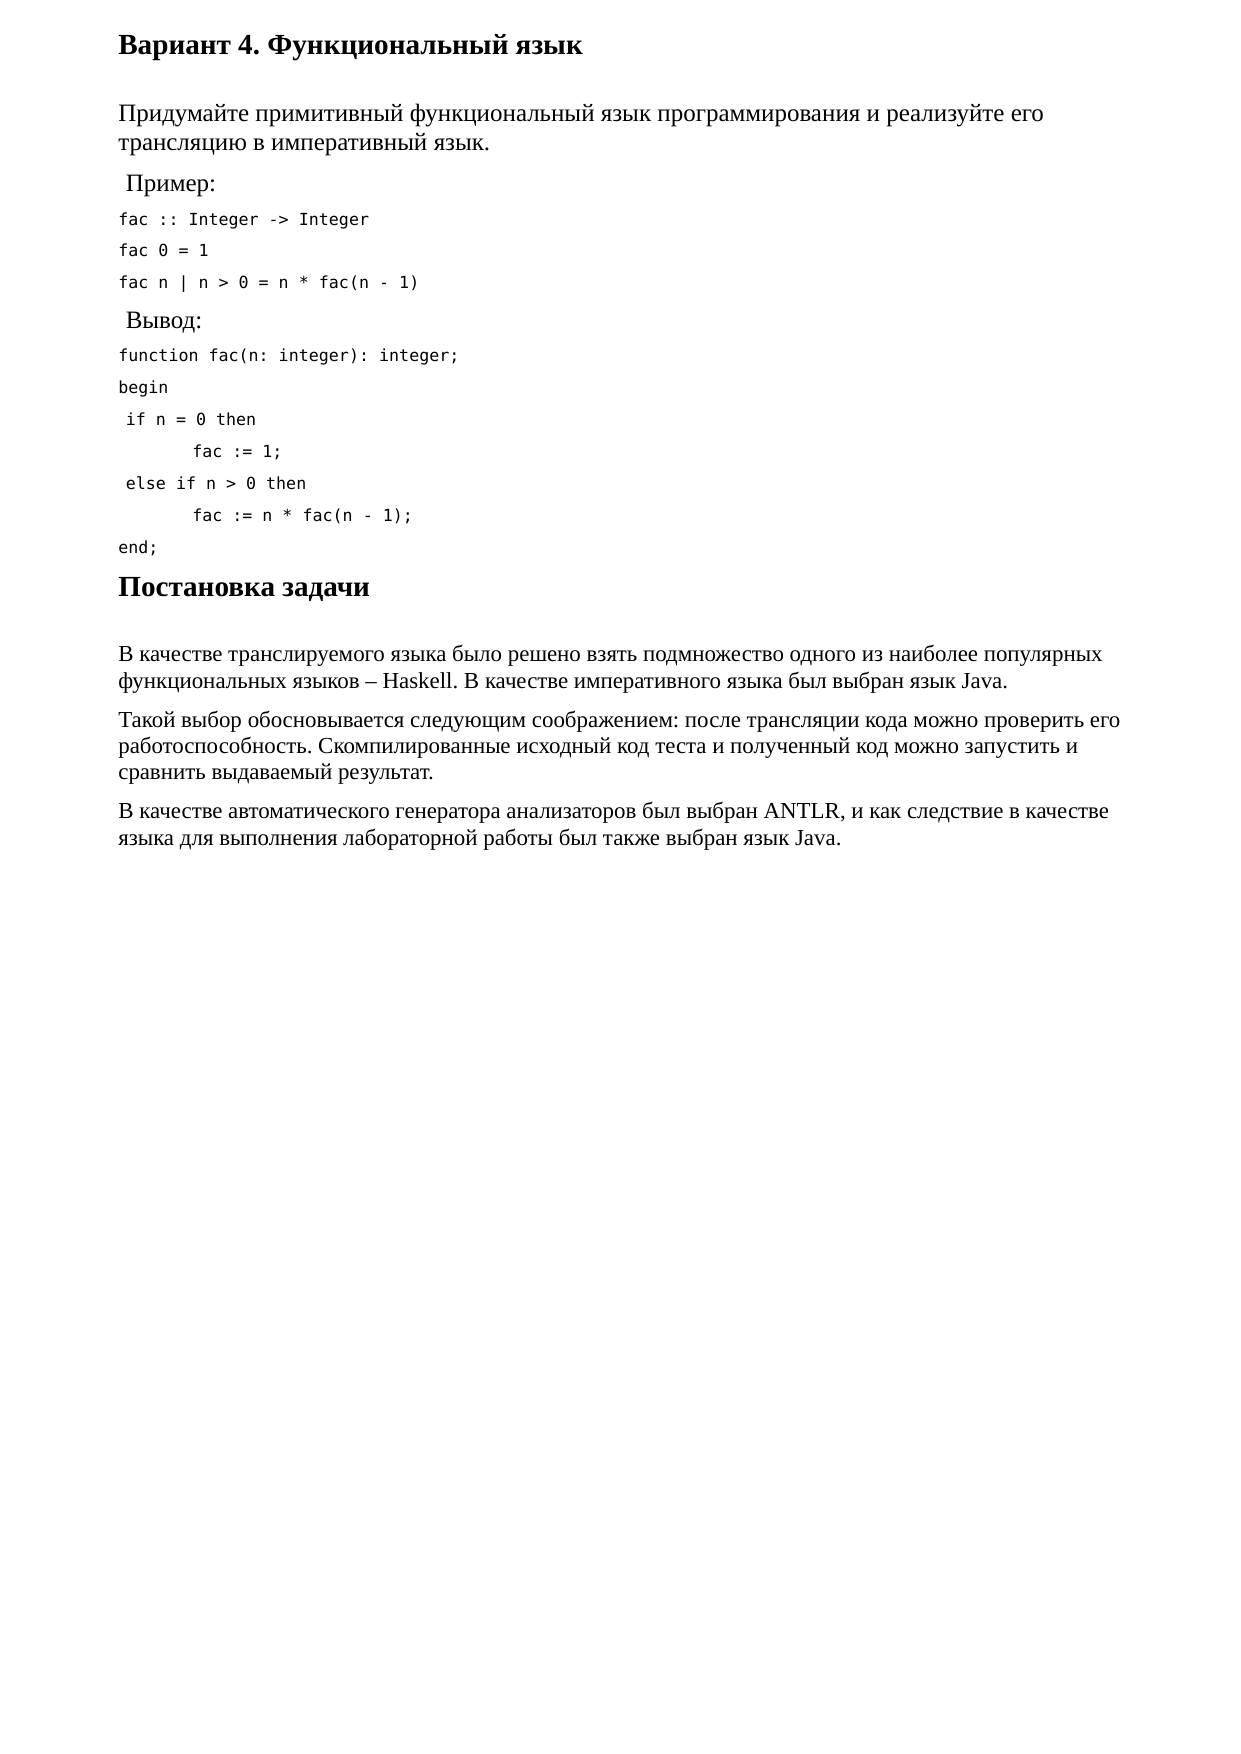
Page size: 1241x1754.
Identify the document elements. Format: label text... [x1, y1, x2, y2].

text fac := 1; [118, 442, 1162, 461]
text else if n > 0 then [118, 474, 1162, 493]
text fac 0 = 1 [118, 241, 1162, 261]
subtitle В качестве транслируемого языка было решено взять подмножество одного из наиболее популярных функциональных языков – Haskell. В качестве императивного языка был выбран язык Java. [118, 641, 1162, 693]
subtitle Придумайте примитивный функциональный язык программирования и реализуйте его трансляцию в императивный язык. [118, 98, 1162, 156]
text Постановка задачи [118, 569, 1162, 603]
text Такой выбор обосновывается следующим соображением: после трансляции кода можно проверить его работоспособность. Скомпилированные исходный код теста и полученный код можно запустить и сравнить выдаваемый результат. [118, 706, 1162, 785]
text В качестве автоматического генератора анализаторов был выбран ANTLR, и как следствие в качестве языка для выполнения лабораторной работы был также выбран язык Java. [118, 797, 1162, 850]
text Вывод: [118, 305, 1162, 334]
text fac n | n > 0 = n * fac(n - 1) [118, 273, 1162, 293]
text begin [118, 378, 1162, 398]
text fac := n * fac(n - 1); [118, 506, 1162, 525]
subtitle Вариант 4. Функциональный язык [118, 27, 1162, 61]
text if n = 0 then [118, 410, 1162, 429]
text Пример: [118, 168, 1162, 197]
text function fac(n: integer): integer; [118, 346, 1162, 366]
text fac :: Integer -> Integer [118, 209, 1162, 229]
text end; [118, 538, 1162, 557]
